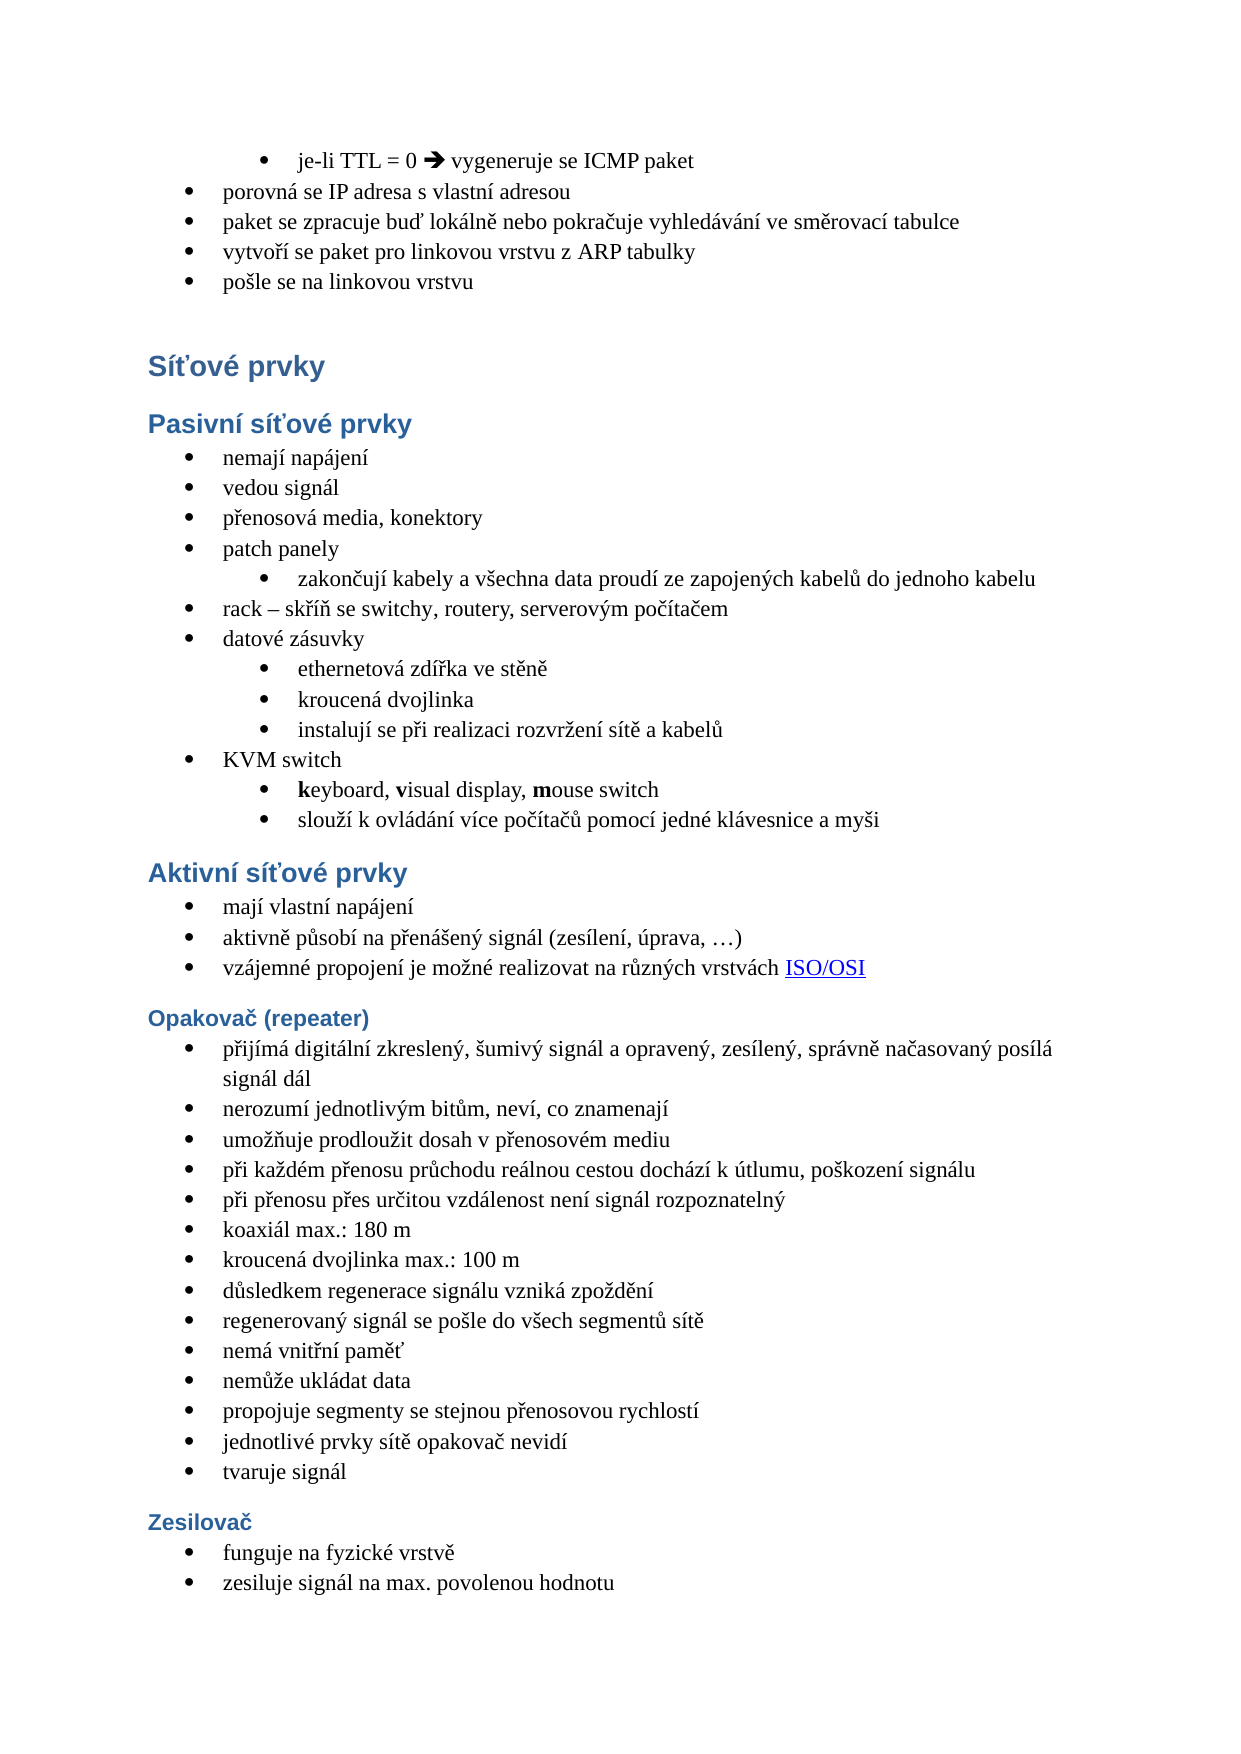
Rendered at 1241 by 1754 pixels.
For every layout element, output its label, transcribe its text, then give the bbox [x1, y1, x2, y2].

list umožňuje prodloužit dosah v přenosovém mediu [185, 1126, 1093, 1152]
list při přenosu přes určitou vzdálenost není signál rozpoznatelný [185, 1186, 1093, 1212]
list je-li TTL = 0  vygeneruje se ICMP paket [260, 148, 1093, 174]
list ethernetová zdířka ve stěně [260, 655, 1093, 682]
list přijímá digitální zkreslený, šumivý signál a opravený, zesílený, správně načasovaný posílá signál dál [185, 1035, 1093, 1092]
subtitle Síťové prvky [148, 349, 1093, 382]
list zakončují kabely a všechna data proudí ze zapojených kabelů do jednoho kabelu [260, 565, 1093, 591]
list nemůže ukládat data [185, 1367, 1093, 1394]
list koaxiál max.: 180 m [185, 1216, 1093, 1243]
list patch panely [185, 534, 1093, 561]
list přenosová media, konektory [185, 504, 1093, 531]
list KVM switch [185, 746, 1093, 772]
list tvaruje signál [185, 1458, 1093, 1484]
list vytvoří se paket pro linkovou vrstvu z ARP tabulky [185, 238, 1093, 264]
list instalují se při realizaci rozvržení sítě a kabelů [260, 716, 1093, 742]
list vedou signál [185, 474, 1093, 501]
list zesiluje signál na max. povolenou hodnotu [185, 1569, 1093, 1596]
list pošle se na linkovou vrstvu [185, 268, 1093, 295]
subtitle Zesilovač [148, 1509, 1093, 1535]
list paket se zpracuje buď lokálně nebo pokračuje vyhledávání ve směrovací tabulce [185, 208, 1093, 234]
subtitle Aktivní síťové prvky [148, 857, 1093, 889]
list funguje na fyzické vrstvě [185, 1539, 1093, 1566]
list keyboard, visual display, mouse switch [260, 776, 1093, 803]
list nemají napájení [185, 444, 1093, 470]
list mají vlastní napájení [185, 893, 1093, 920]
list vzájemné propojení je možné realizovat na různých vrstvách ISO/OSI [185, 954, 1093, 980]
subtitle Opakovač (repeater) [148, 1005, 1093, 1031]
list aktivně působí na přenášený signál (zesílení, úprava, …) [185, 924, 1093, 950]
list propojuje segmenty se stejnou přenosovou rychlostí [185, 1398, 1093, 1424]
list regenerovaný signál se pošle do všech segmentů sítě [185, 1307, 1093, 1333]
subtitle Pasivní síťové prvky [148, 408, 1093, 439]
list jednotlivé prvky sítě opakovač nevidí [185, 1428, 1093, 1454]
list při každém přenosu průchodu reálnou cestou dochází k útlumu, poškození signálu [185, 1156, 1093, 1182]
list důsledkem regenerace signálu vzniká zpoždění [185, 1277, 1093, 1303]
list kroucená dvojlinka [260, 686, 1093, 712]
list nemá vnitřní paměť [185, 1337, 1093, 1363]
list slouží k ovládání více počítačů pomocí jedné klávesnice a myši [260, 806, 1093, 833]
list datové zásuvky [185, 625, 1093, 652]
list kroucená dvojlinka max.: 100 m [185, 1247, 1093, 1273]
list nerozumí jednotlivým bitům, neví, co znamenají [185, 1096, 1093, 1122]
list porovná se IP adresa s vlastní adresou [185, 178, 1093, 204]
list rack – skříň se switchy, routery, serverovým počítačem [185, 595, 1093, 621]
